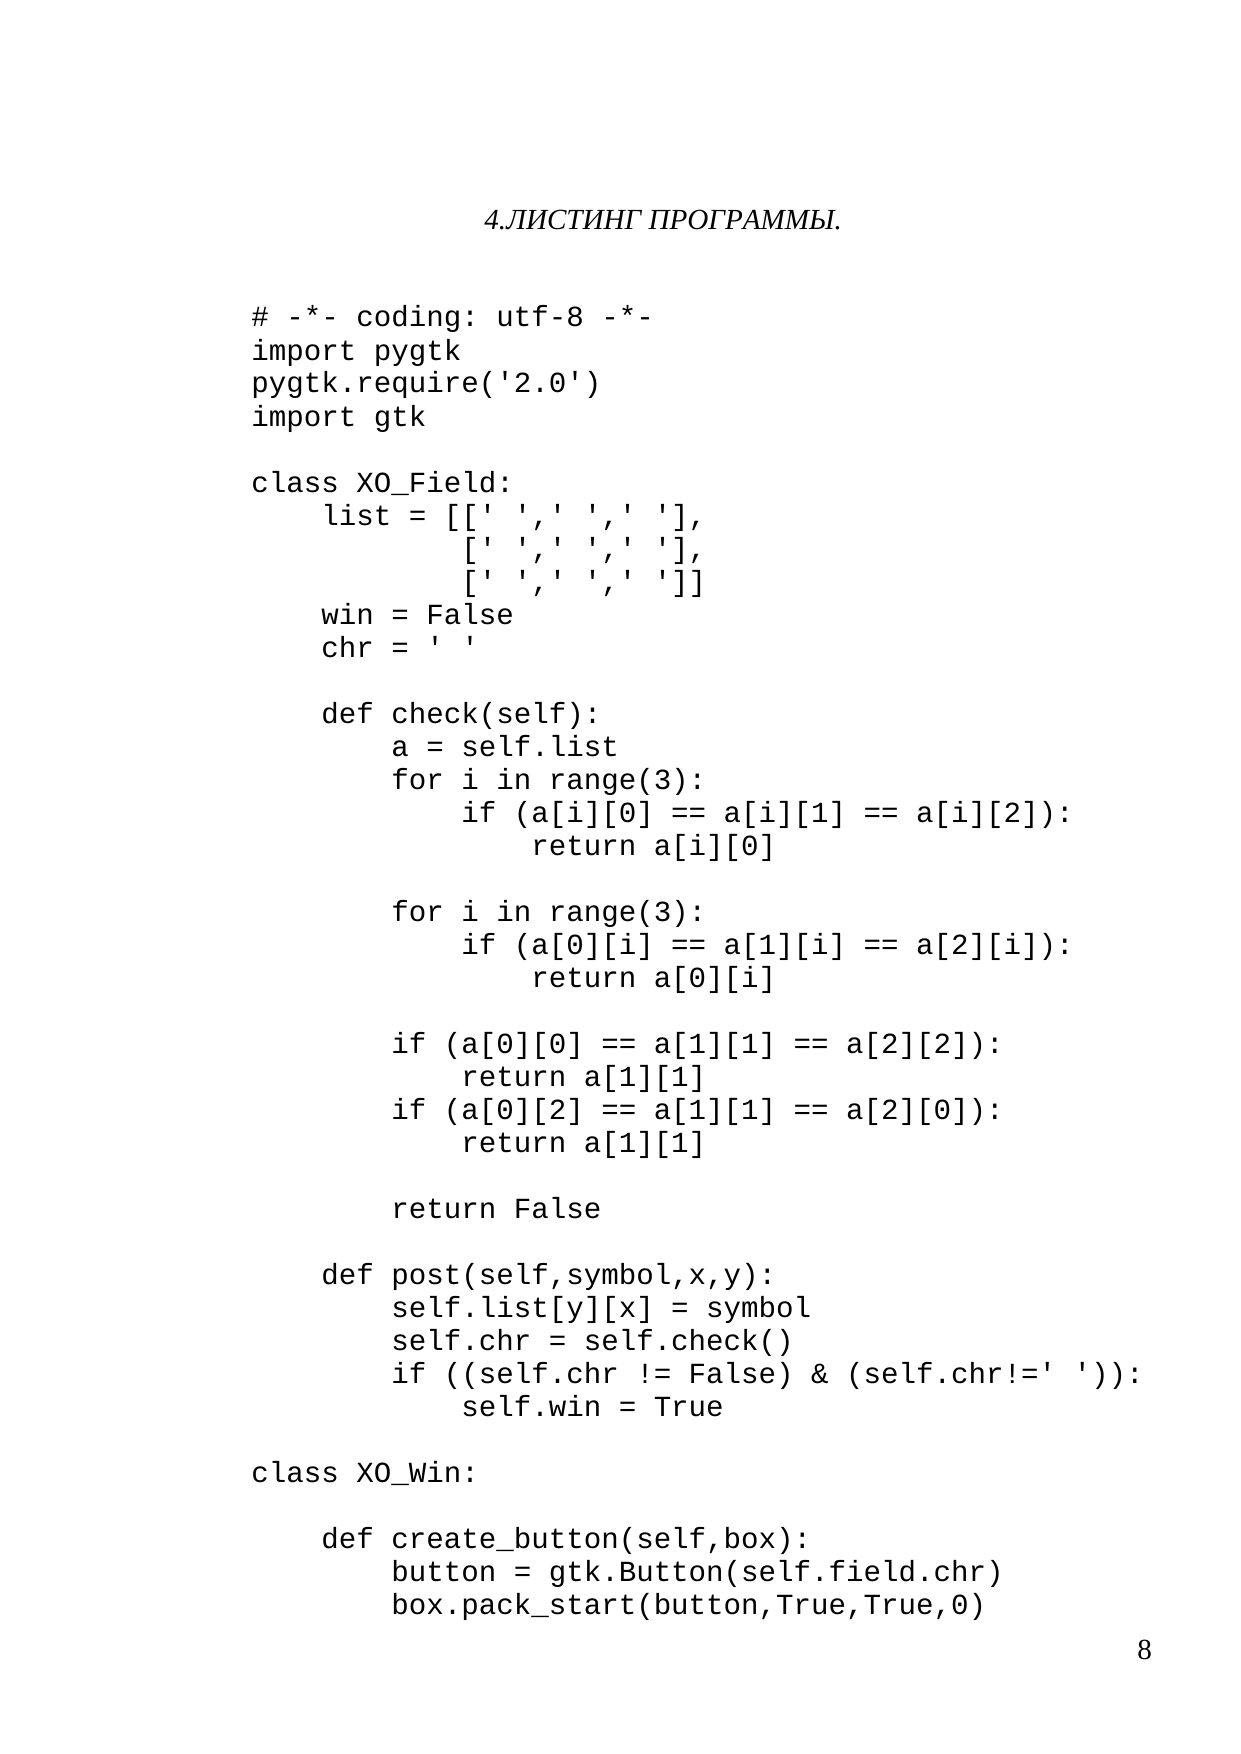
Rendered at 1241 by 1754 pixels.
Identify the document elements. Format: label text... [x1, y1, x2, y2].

text class XO_Field: [177, 468, 1152, 501]
text [' ',' ',' '], [177, 534, 1152, 567]
text if (a[i][0] == a[i][1] == a[i][2]): [177, 798, 1152, 831]
text import gtk [177, 402, 1152, 435]
text box.pack_start(button,True,True,0) [177, 1590, 1152, 1623]
text if (a[0][0] == a[1][1] == a[2][2]): [177, 1029, 1152, 1062]
subtitle 4.ЛИСТИНГ ПРОГРАММЫ. [177, 202, 1152, 236]
text win = False [177, 600, 1152, 633]
text pygtk.require('2.0') [177, 369, 1152, 402]
text chr = ' ' [177, 633, 1152, 666]
text self.win = True [177, 1392, 1152, 1425]
text import pygtk [177, 336, 1152, 369]
text return a[i][0] [177, 831, 1152, 864]
text [' ',' ',' ']] [177, 567, 1152, 600]
text return False [177, 1194, 1152, 1227]
text self.chr = self.check() [177, 1326, 1152, 1359]
text list = [[' ',' ',' '], [177, 501, 1152, 534]
text return a[1][1] [177, 1128, 1152, 1161]
text a = self.list [177, 732, 1152, 765]
text # -*- coding: utf-8 -*- [177, 303, 1152, 336]
text button = gtk.Button(self.field.chr) [177, 1557, 1152, 1590]
text return a[1][1] [177, 1062, 1152, 1095]
text for i in range(3): [177, 765, 1152, 798]
text if (a[0][2] == a[1][1] == a[2][0]): [177, 1095, 1152, 1128]
text if (a[0][i] == a[1][i] == a[2][i]): [177, 930, 1152, 963]
text return a[0][i] [177, 963, 1152, 996]
text def create_button(self,box): [177, 1524, 1152, 1557]
text class XO_Win: [177, 1458, 1152, 1491]
text self.list[y][x] = symbol [177, 1293, 1152, 1326]
text def post(self,symbol,x,y): [177, 1260, 1152, 1293]
text if ((self.chr != False) & (self.chr!=' ')): [177, 1359, 1152, 1392]
text def check(self): [177, 699, 1152, 732]
text for i in range(3): [177, 897, 1152, 930]
